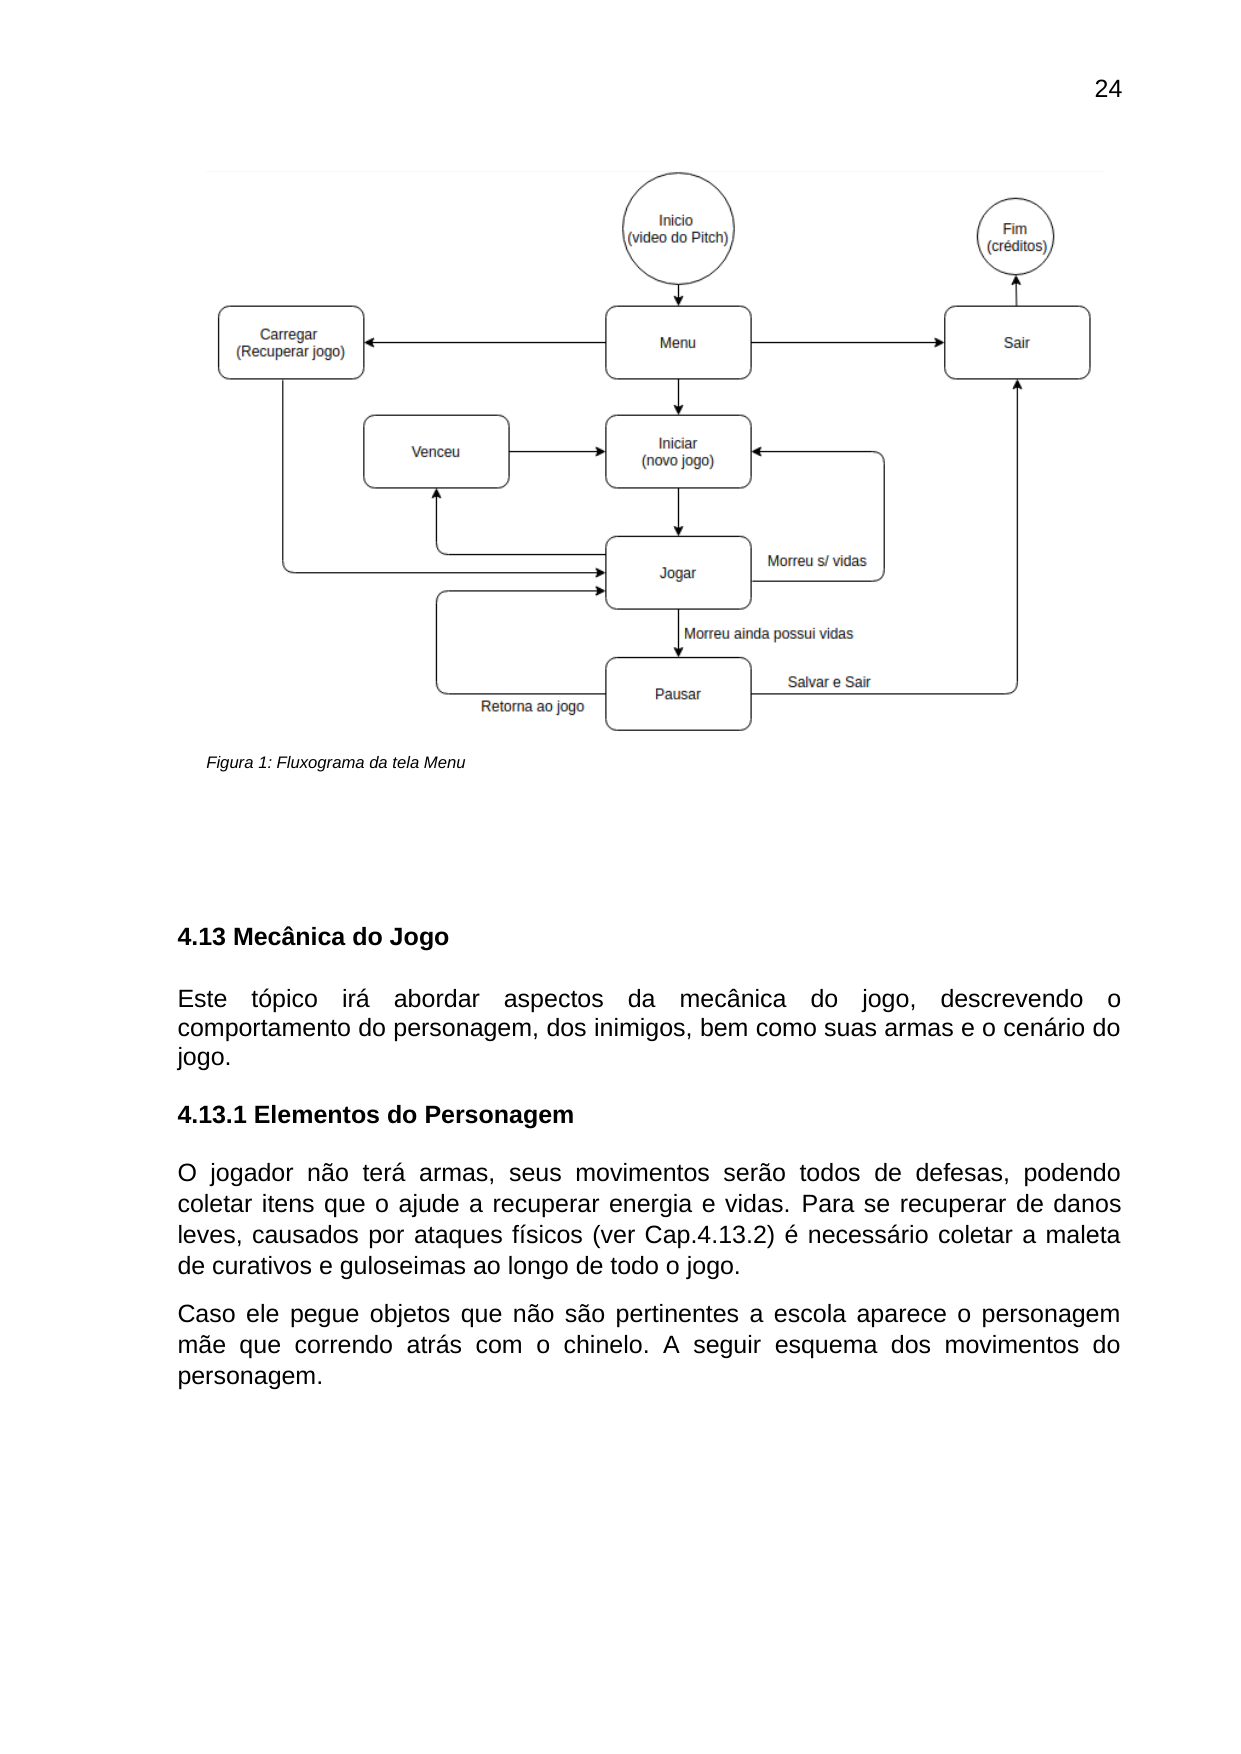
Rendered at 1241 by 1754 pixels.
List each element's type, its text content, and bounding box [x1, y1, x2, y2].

text Figura 1: Fluxograma da tela Menu [206, 737, 1104, 772]
text O jogador não terá armas, seus movimentos serão todos de defesas, podendo coletar itens que o ajude a recuperar energia e vidas. Para se recuperar de danos leves, causados por ataques físicos (ver Cap.4.13.2) é necessário coletar a maleta de curativos e guloseimas ao longo de todo o jogo. [177, 1158, 1122, 1279]
text 4.13.1 Elementos do Personagem [177, 1100, 1122, 1128]
text Caso ele pegue objetos que não são pertinentes a escola aparece o personagem mãe que correndo atrás com o chinelo. A seguir esquema dos movimentos do personagem. [177, 1298, 1122, 1389]
picture [206, 171, 1104, 737]
text Este tópico irá abordar aspectos da mecânica do jogo, descrevendo o comportamento do personagem, dos inimigos, bem como suas armas e o cenário do jogo. [177, 984, 1122, 1071]
subtitle 4.13 Mecânica do Jogo [177, 922, 1122, 951]
